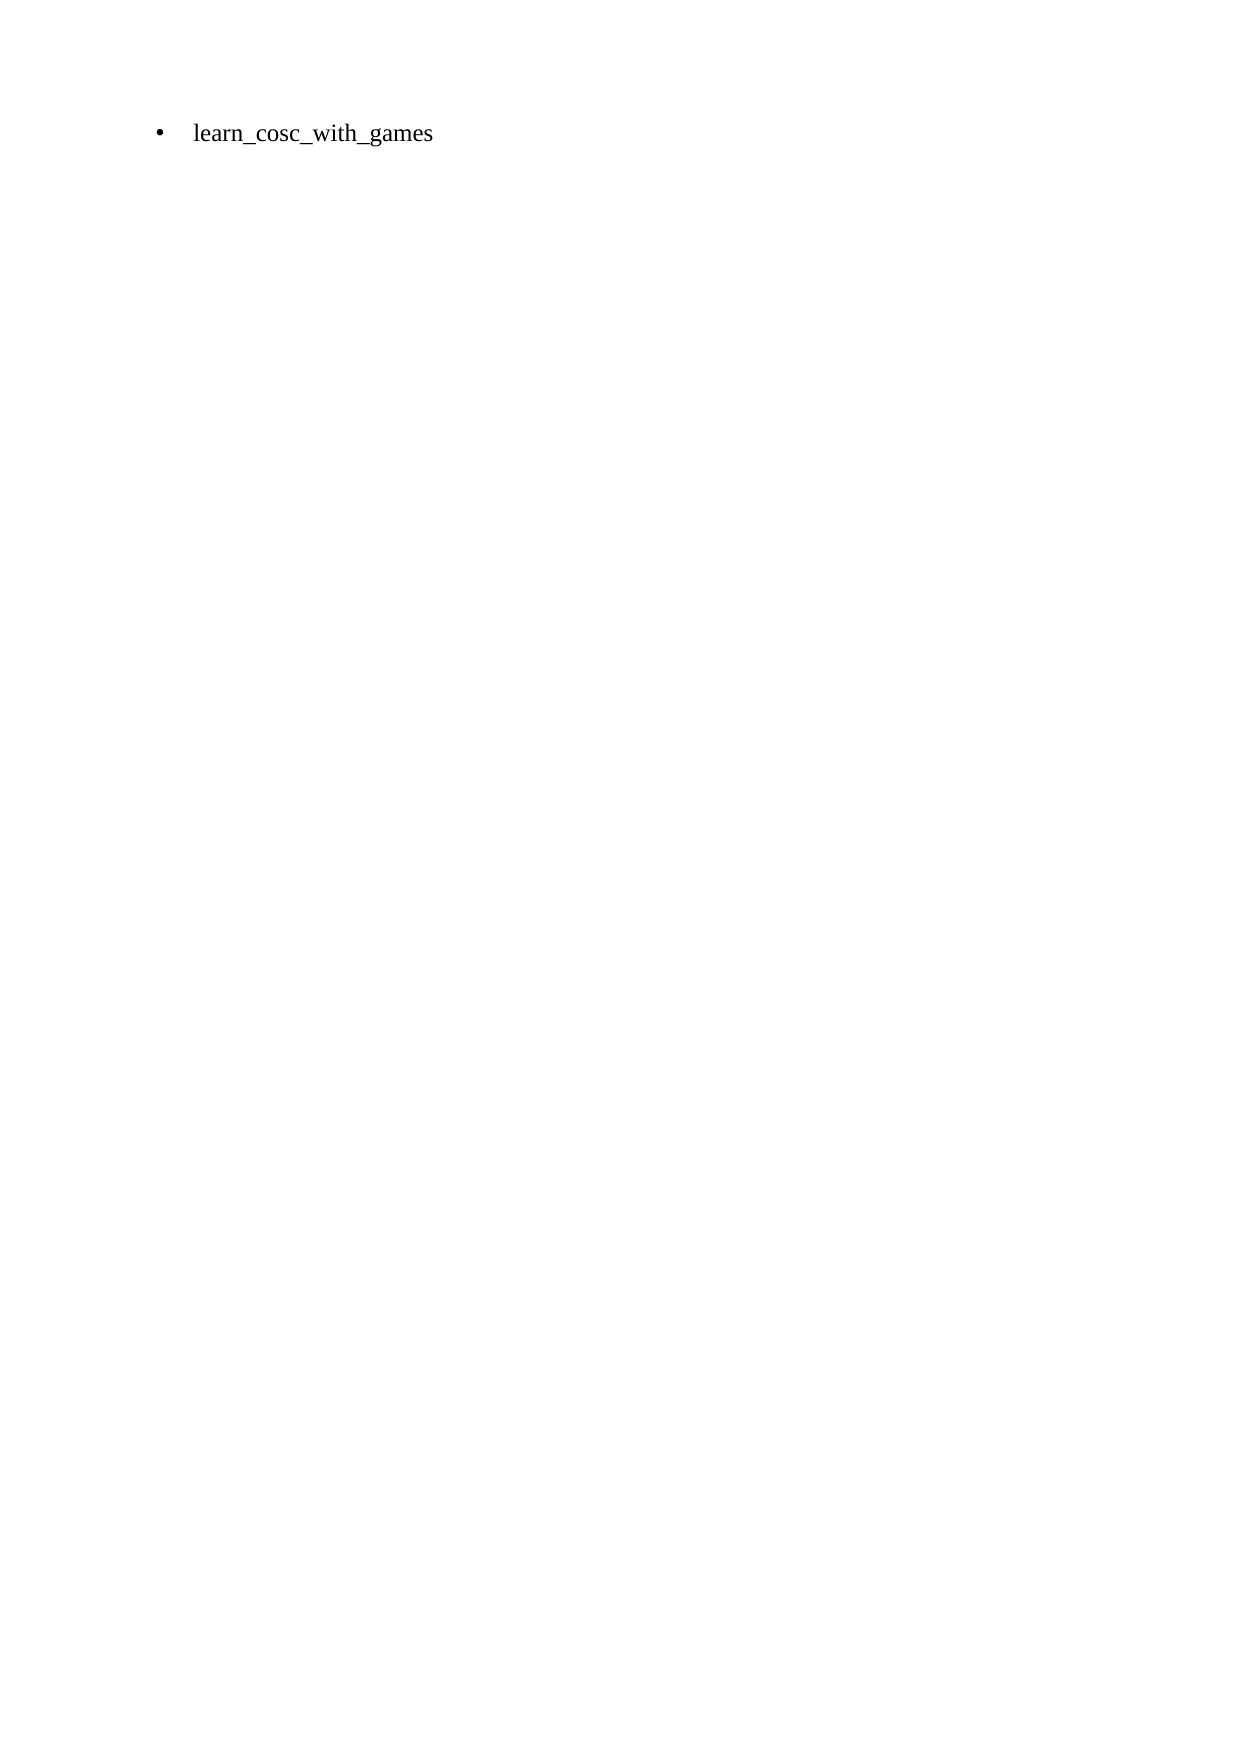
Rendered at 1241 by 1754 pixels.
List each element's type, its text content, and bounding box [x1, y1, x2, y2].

list learn_cosc_with_games [156, 118, 1122, 147]
